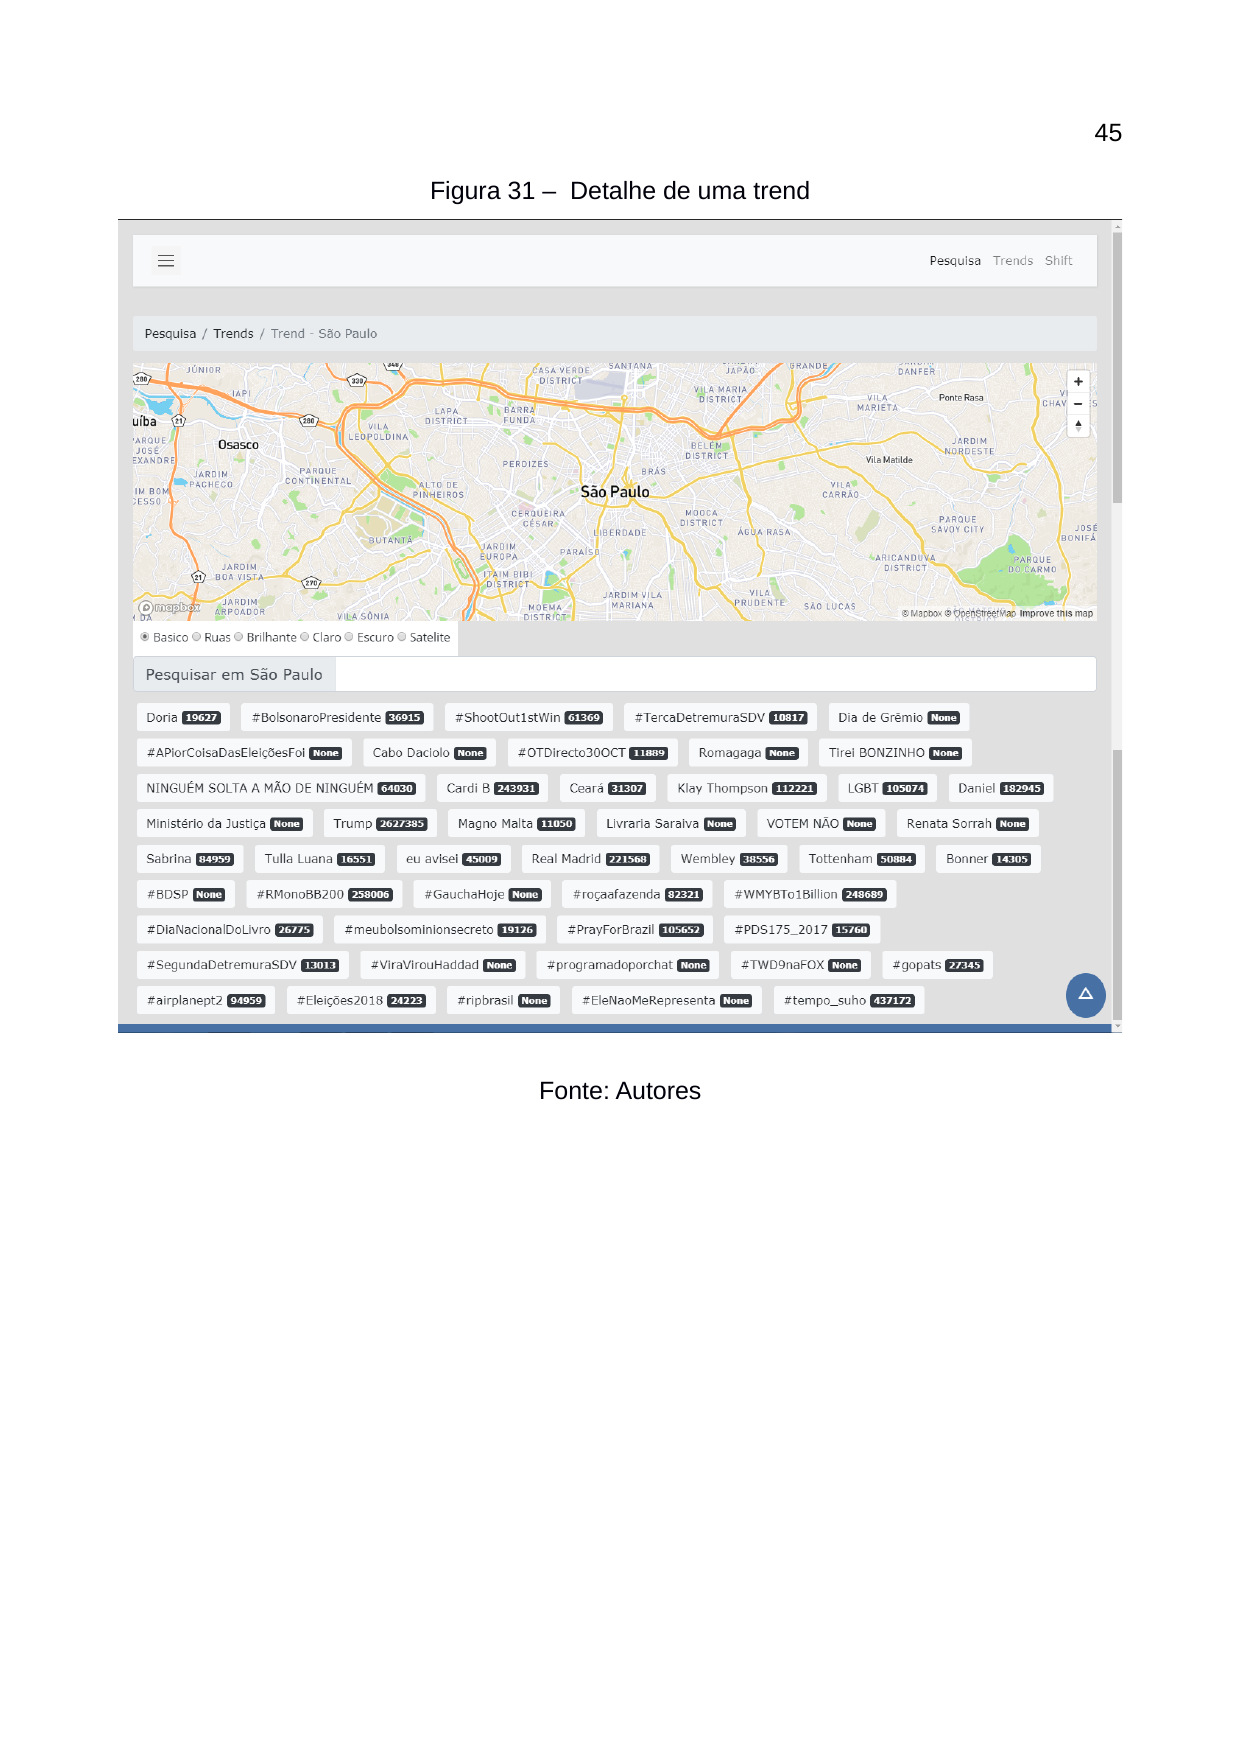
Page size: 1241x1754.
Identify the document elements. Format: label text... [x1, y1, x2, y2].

text Fonte: Autores [118, 1076, 1122, 1104]
text Figura 31 – Detalhe de uma trend [118, 176, 1122, 205]
picture [118, 219, 1123, 1033]
